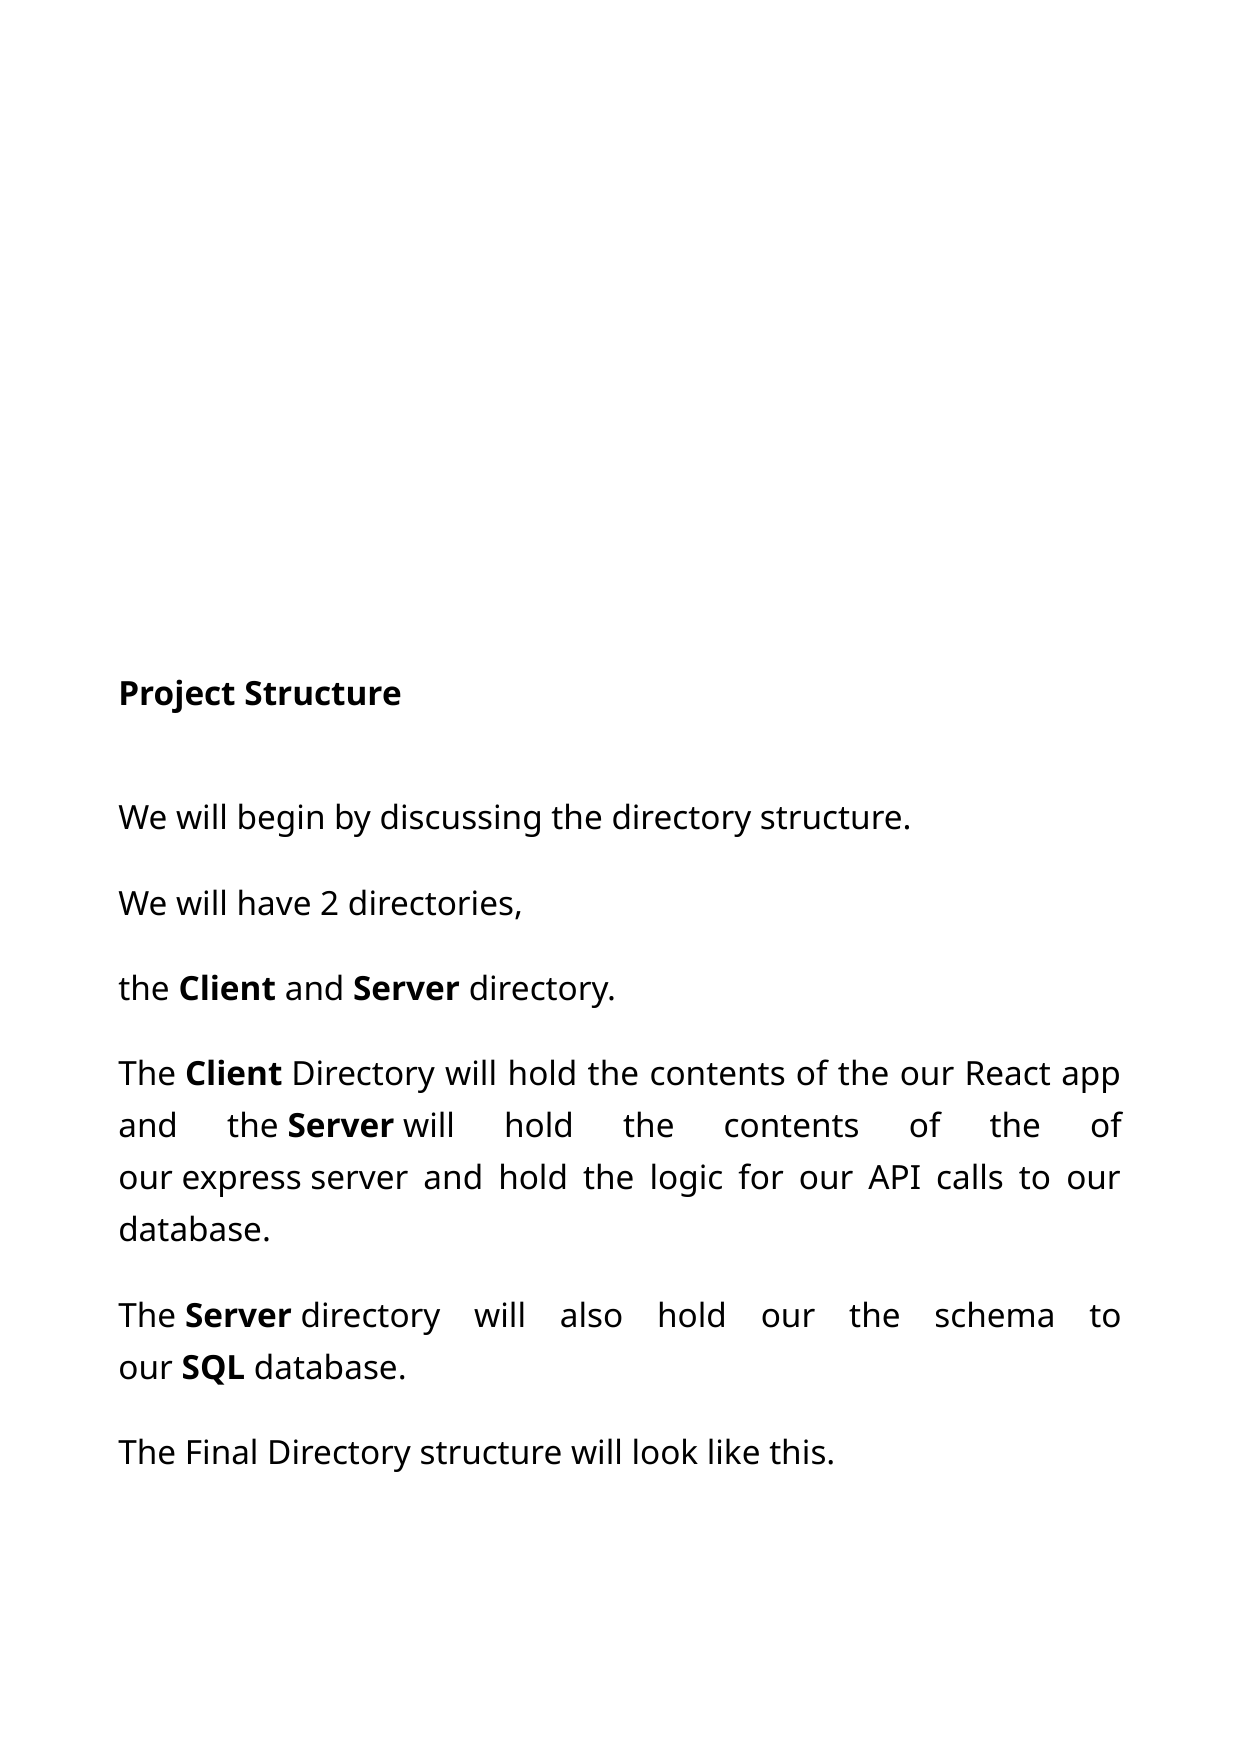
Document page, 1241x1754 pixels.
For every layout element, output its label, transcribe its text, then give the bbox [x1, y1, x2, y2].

text The Final Directory structure will look like this. [118, 1429, 1122, 1474]
text We will begin by discussing the directory structure. [118, 794, 1122, 839]
text the Client and Server directory. [118, 964, 1122, 1010]
text We will have 2 directories, [118, 879, 1122, 925]
text The Client Directory will hold the contents of the our React app and the Server will hold the contents of the of our express server and hold the logic for our API calls to our database. [118, 1050, 1122, 1252]
text The Server directory will also hold our the schema to our SQL database. [118, 1291, 1122, 1389]
subtitle Project Structure [118, 669, 1122, 715]
